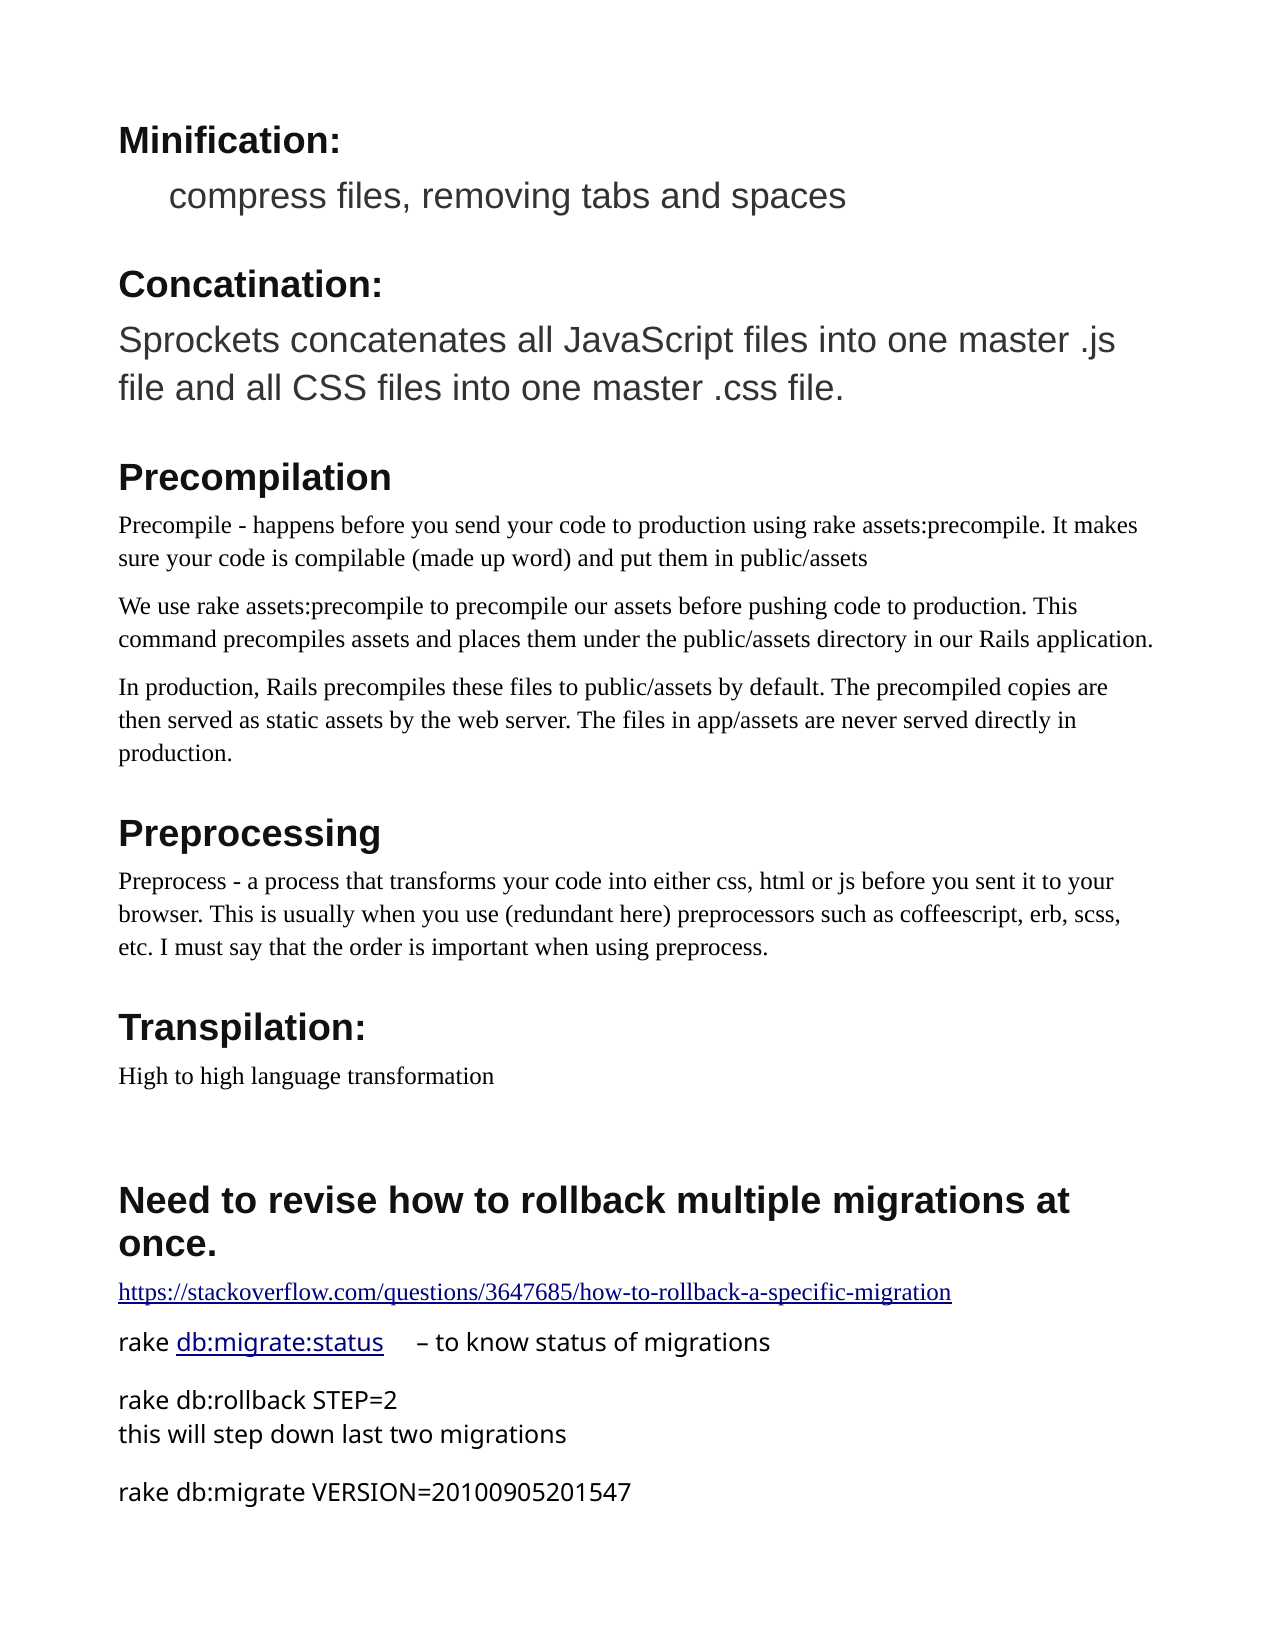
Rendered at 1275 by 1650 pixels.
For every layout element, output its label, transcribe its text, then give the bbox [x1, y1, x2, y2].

subtitle Minification: [118, 118, 1157, 162]
text In production, Rails precompiles these files to public/assets by default. The precompiled copies are then served as static assets by the web server. The files in app/assets are never served directly in production. [118, 672, 1157, 766]
text Precompile - happens before you send your code to production using rake assets:precompile. It makes sure your code is compilable (made up word) and put them in public/assets [118, 510, 1157, 572]
text rake db:migrate VERSION=20100905201547 [118, 1474, 1157, 1508]
text rake db:migrate:status – to know status of migrations [118, 1325, 1157, 1359]
text Preprocess - a process that transforms your code into either css, html or js before you sent it to your browser. This is usually when you use (redundant here) preprocessors such as coffeescript, erb, scss, etc. I must say that the order is important when using preprocess. [118, 866, 1157, 961]
text compress files, removing tabs and spaces [118, 174, 1157, 216]
text rake db:rollback STEP=2 [118, 1383, 1157, 1417]
subtitle Concatination: [118, 262, 1157, 306]
text https://stackoverflow.com/questions/3647685/how-to-rollback-a-specific-migration [118, 1277, 1157, 1306]
text this will step down last two migrations [118, 1417, 1157, 1451]
subtitle Precompilation [118, 454, 1157, 498]
subtitle Preprocessing [118, 810, 1157, 854]
text Sprockets concatenates all JavaScript files into one master .js file and all CSS files into one master .css file. [118, 318, 1157, 408]
subtitle Transpilation: [118, 1005, 1157, 1049]
subtitle Need to revise how to rollback multiple migrations at once. [118, 1134, 1157, 1265]
text High to high language transformation [118, 1061, 1157, 1090]
text We use rake assets:precompile to precompile our assets before pushing code to production. This command precompiles assets and places them under the public/assets directory in our Rails application. [118, 591, 1157, 653]
